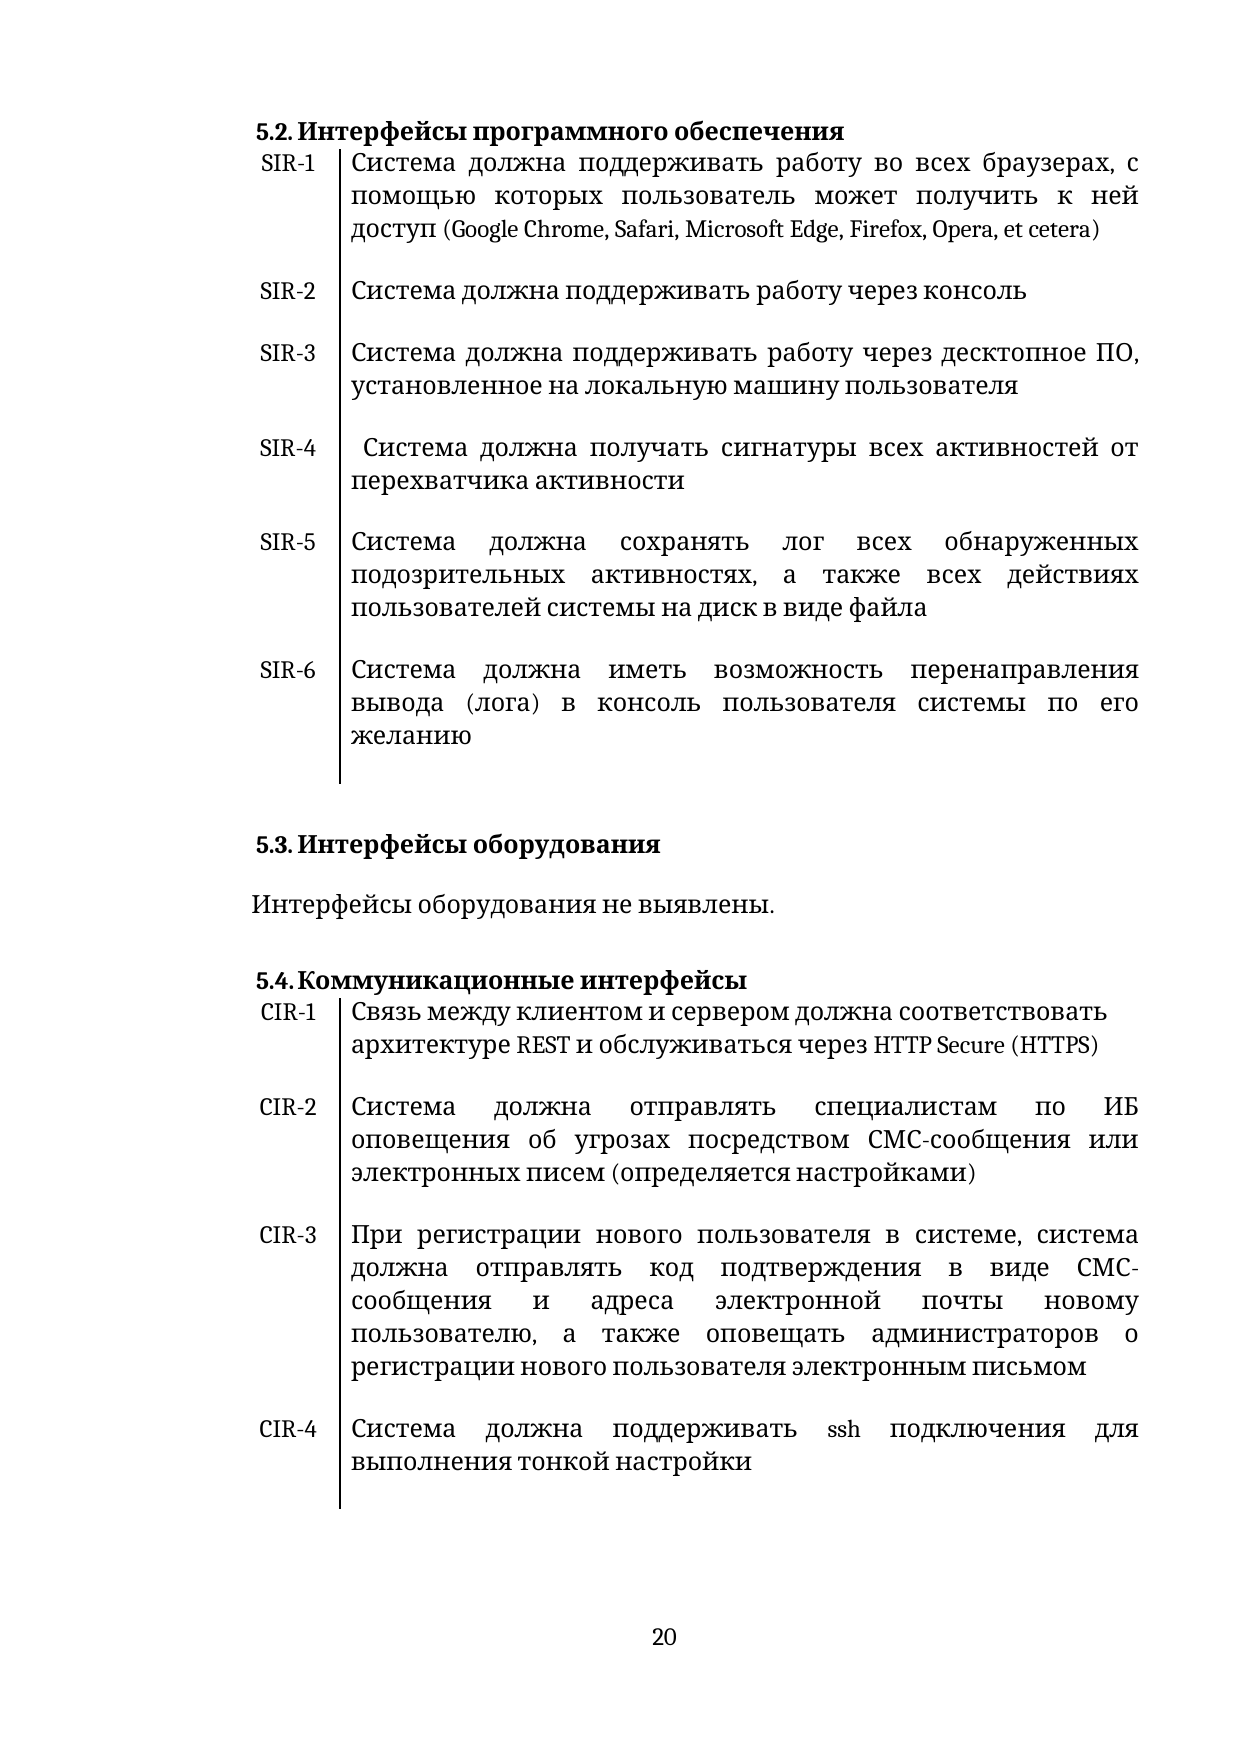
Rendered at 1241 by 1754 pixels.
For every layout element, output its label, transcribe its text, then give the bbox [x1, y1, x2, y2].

subtitle Коммуникационные интерфейсы [256, 967, 1152, 996]
text Интерфейсы оборудования не выявлены. [177, 891, 1152, 920]
table_cell CIR-2 [236, 1093, 339, 1221]
table_cell SIR-6 [236, 656, 339, 784]
table_cell Система должна иметь возможность перенаправления вывода (лога) в консоль пользователя системы по его желанию [341, 656, 1151, 784]
subtitle Интерфейсы программного обеспечения [256, 118, 1152, 147]
table_header SIR-1 [236, 149, 339, 277]
table_cell Система должна отправлять специалистам по ИБ оповещения об угрозах посредством СМС-сообщения или электронных писем (определяется настройками) [341, 1093, 1151, 1221]
table_cell Система должна поддерживать работу через десктопное ПО, установленное на локальную машину пользователя [341, 339, 1151, 433]
table_cell CIR-4 [236, 1415, 339, 1509]
table_cell Система должна сохранять лог всех обнаруженных подозрительных активностях, а также всех действиях пользователей системы на диск в виде файла [341, 528, 1151, 656]
table_cell SIR-3 [236, 339, 339, 433]
table_cell SIR-4 [236, 434, 339, 528]
table_cell SIR-2 [236, 277, 339, 339]
table_cell Система должна получать сигнатуры всех активностей от перехватчика активности [341, 434, 1151, 528]
table_cell SIR-5 [236, 528, 339, 656]
subtitle Интерфейсы оборудования [256, 831, 1152, 860]
table_cell При регистрации нового пользователя в системе, система должна отправлять код подтверждения в виде СМС-сообщения и адреса электронной почты новому пользователю, а также оповещать администраторов о регистрации нового пользователя электронным письмом [341, 1221, 1151, 1414]
table_header CIR-1 [236, 998, 339, 1093]
table_cell Система должна поддерживать работу через консоль [341, 277, 1151, 339]
table_cell Система должна поддерживать ssh подключения для выполнения тонкой настройки [341, 1415, 1151, 1509]
table_cell CIR-3 [236, 1221, 339, 1414]
table_header Связь между клиентом и сервером должна соответствовать архитектуре REST и обслуживаться через HTTP Secure (HTTPS) [341, 998, 1151, 1093]
table_header Система должна поддерживать работу во всех браузерах, с помощью которых пользователь может получить к ней доступ (Google Chrome, Safari, Microsoft Edge, Firefox, Opera, et cetera) [341, 149, 1151, 277]
